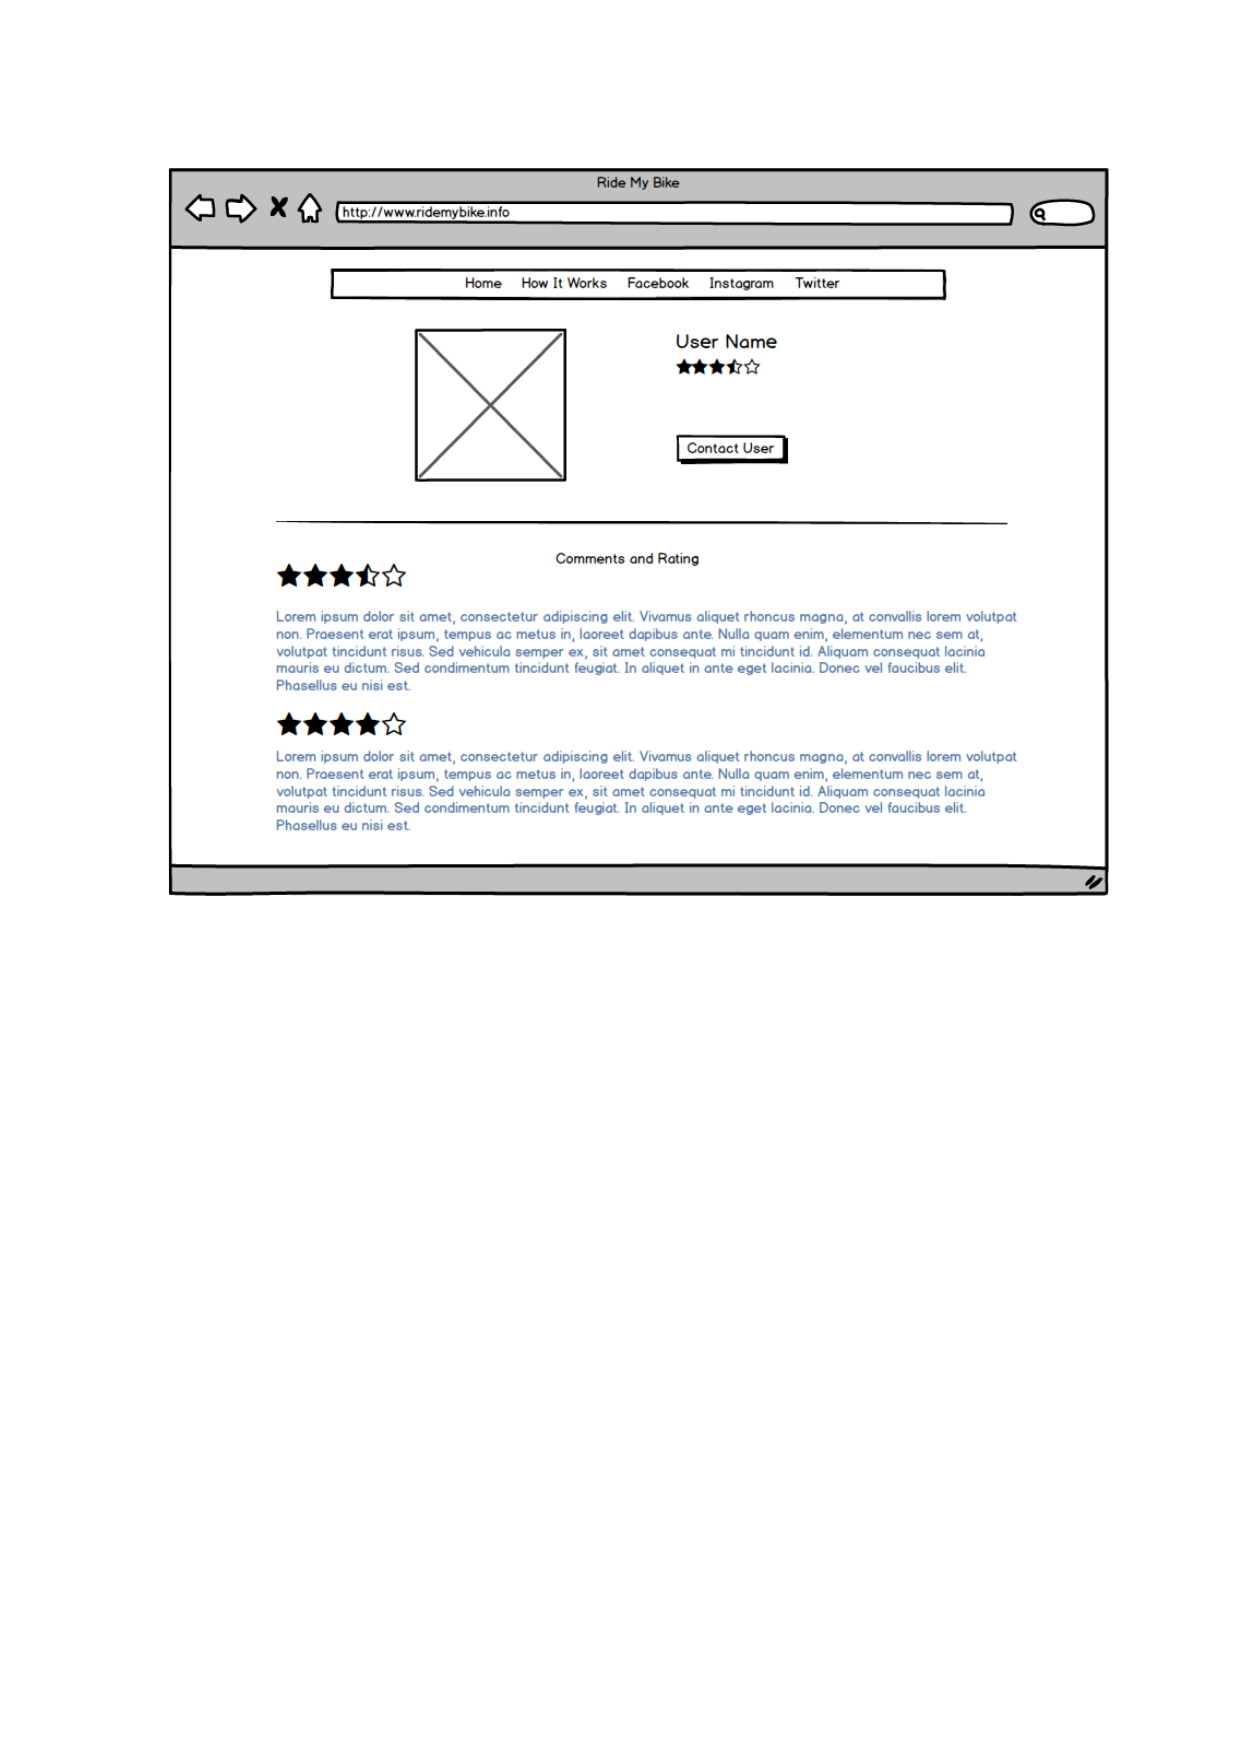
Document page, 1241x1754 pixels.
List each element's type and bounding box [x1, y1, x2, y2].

picture [168, 168, 1109, 896]
